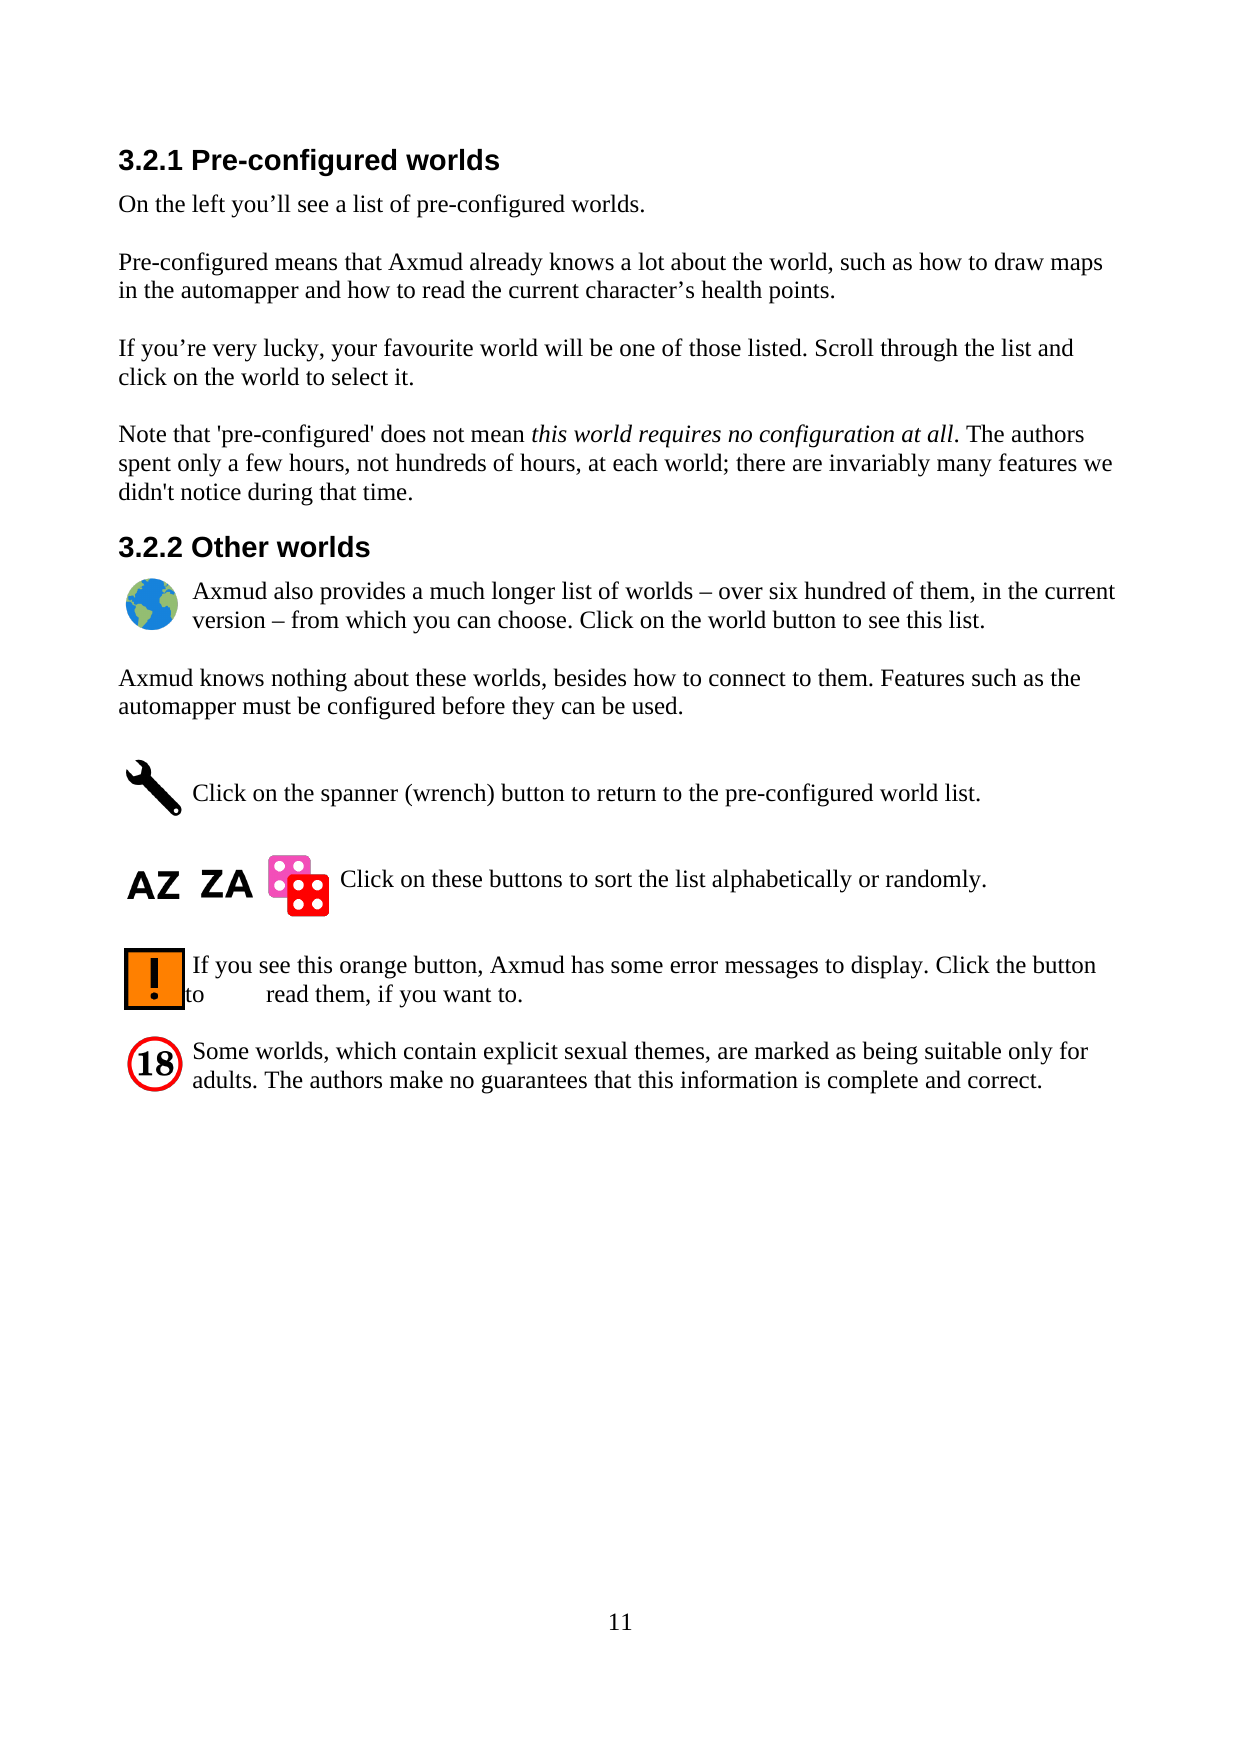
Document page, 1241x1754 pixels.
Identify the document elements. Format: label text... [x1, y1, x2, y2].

picture [124, 948, 185, 1010]
text Click on the spanner (wrench) button to return to the pre-configured world list. [187, 778, 1122, 806]
text Pre-configured means that Axmud already knows a lot about the world, such as how to draw maps in the automapper and how to read the current character’s health points. [118, 247, 1122, 304]
picture [122, 574, 182, 634]
picture [123, 1032, 186, 1096]
text On the left you’ll see a list of pre-configured worlds. [118, 189, 1122, 218]
picture [122, 756, 187, 821]
text Some worlds, which contain explicit sexual themes, are marked as being suitable only for adults. The authors make no guarantees that this information is complete and correct. [186, 1036, 1122, 1094]
text If you’re very lucky, your favourite world will be one of those listed. Scroll through the list and click on the world to select it. [118, 333, 1122, 390]
picture [267, 854, 329, 917]
text If you see this orange button, Axmud has some error messages to display. Click the button to read them, if you want to. [185, 950, 1122, 1008]
picture [122, 855, 184, 917]
picture [195, 853, 257, 915]
text Note that 'pre-configured' does not mean this world requires no configuration at all. The authors spent only a few hours, not hundreds of hours, at each world; there are invariably many features we didn't notice during that time. [118, 419, 1122, 505]
text Axmud also provides a much longer list of worlds – over six hundred of them, in the current version – from which you can choose. Click on the world button to see this list. [182, 576, 1122, 634]
subtitle 3.2.2 Other worlds [118, 530, 1122, 564]
text Axmud knows nothing about these worlds, besides how to connect to them. Features such as the automapper must be configured before they can be used. [118, 663, 1122, 720]
subtitle 3.2.1 Pre-configured worlds [118, 143, 1122, 177]
text Click on these buttons to sort the list alphabetically or randomly. [329, 864, 1122, 893]
